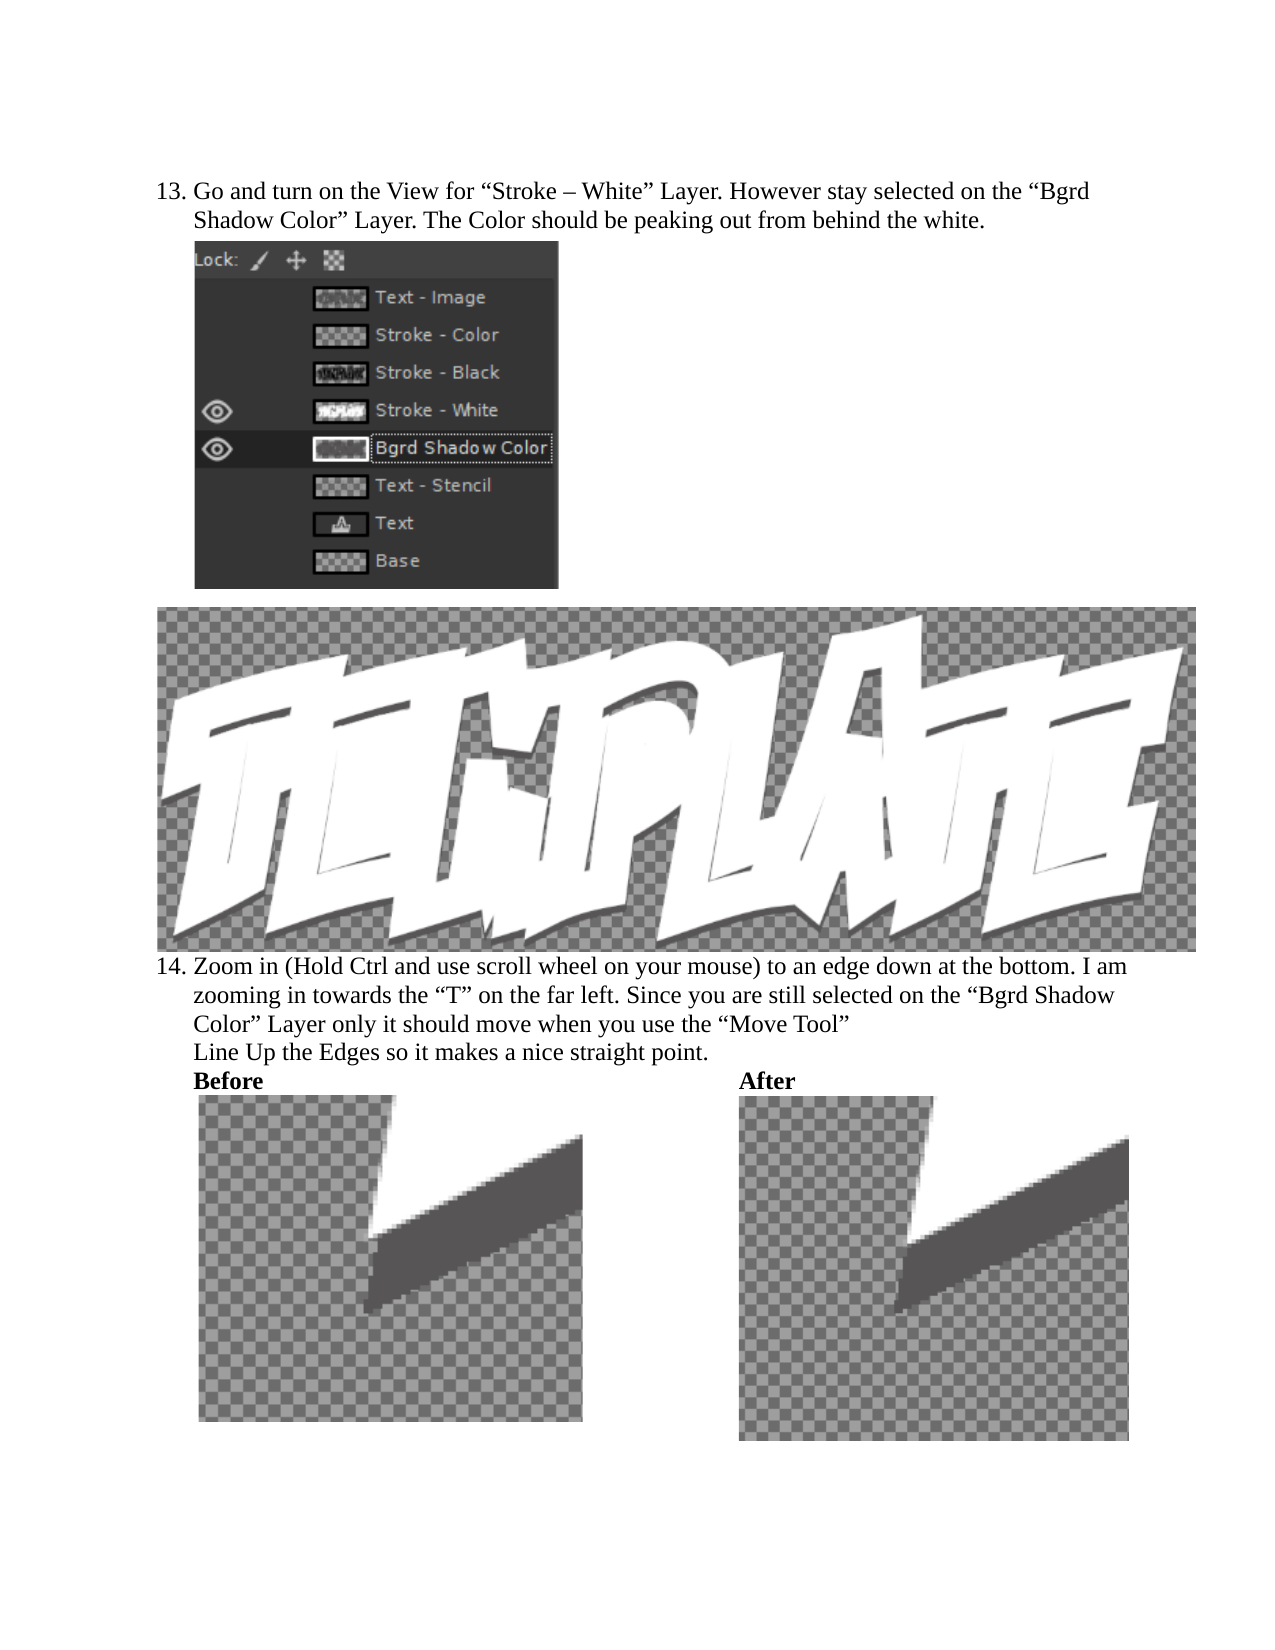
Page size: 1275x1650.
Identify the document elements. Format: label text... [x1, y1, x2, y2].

list Zoom in (Hold Ctrl and use scroll wheel on your mouse) to an edge down at the bottom. I am zooming in towards the “T” on the far left. Since you are still selected on the “Bgrd Shadow Color” Layer only it should move when you use the “Move Tool” [156, 636, 1157, 1037]
text Before After [193, 1066, 1157, 1095]
list Go and turn on the View for “Stroke – White” Layer. However stay selected on the “Bgrd Shadow Color” Layer. The Color should be peaking out from behind the white. [156, 176, 1157, 234]
picture [194, 241, 559, 589]
picture [738, 1096, 1129, 1441]
picture [157, 607, 1196, 952]
picture [198, 1095, 583, 1422]
text Line Up the Edges so it makes a nice straight point. [193, 1037, 1157, 1066]
